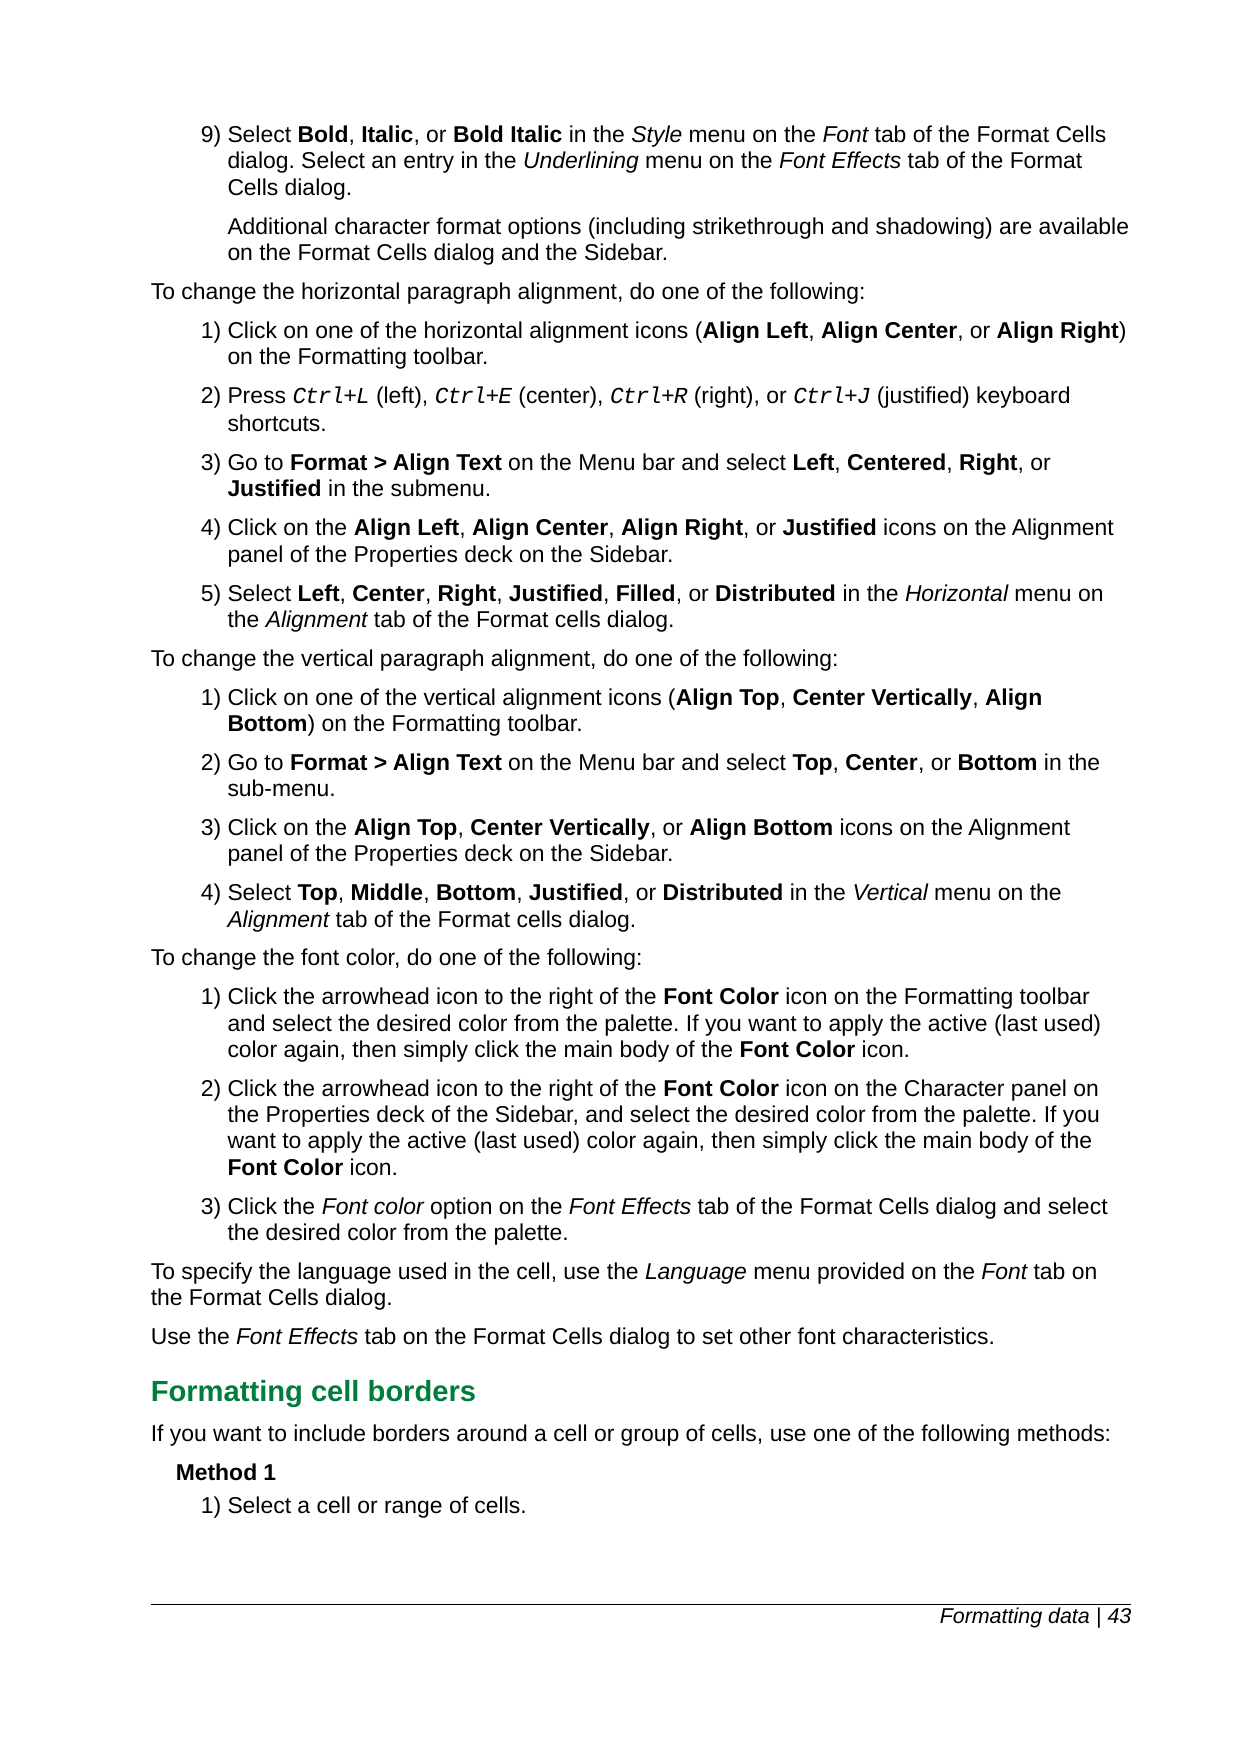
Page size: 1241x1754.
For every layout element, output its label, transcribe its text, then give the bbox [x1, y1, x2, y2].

list To change the vertical paragraph alignment, do one of the following: [151, 645, 1131, 671]
list Click on one of the horizontal alignment icons (Align Left, Align Center, or Align Right) on the Formatting toolbar. [227, 317, 1131, 369]
list To change the font color, do one of the following: [151, 944, 1131, 971]
list Click on one of the vertical alignment icons (Align Top, Center Vertically, Align Bottom) on the Formatting toolbar. [227, 683, 1131, 736]
list Go to Format > Align Text on the Menu bar and select Left, Centered, Right, or Justified in the submenu. [227, 449, 1131, 502]
text Method 1 [176, 1459, 1131, 1485]
text If you want to include borders around a cell or group of cells, use one of the following methods: [151, 1420, 1131, 1447]
text To specify the language used in the cell, use the Language menu provided on the Font tab on the Format Cells dialog. [151, 1258, 1131, 1311]
text Use the Font Effects tab on the Format Cells dialog to set other font characteristics. [151, 1323, 1131, 1349]
text Additional character format options (including strikethrough and shadowing) are available on the Format Cells dialog and the Sidebar. [227, 213, 1131, 265]
subtitle Formatting cell borders [151, 1374, 1131, 1408]
list Click on the Align Top, Center Vertically, or Align Bottom icons on the Alignment panel of the Properties deck on the Sidebar. [227, 814, 1131, 867]
list Select a cell or range of cells. [227, 1492, 1131, 1518]
list Click the Font color option on the Font Effects tab of the Format Cells dialog and select the desired color from the palette. [227, 1193, 1131, 1245]
list Go to Format > Align Text on the Menu bar and select Top, Center, or Bottom in the sub-menu. [227, 749, 1131, 801]
list Press Ctrl+L (left), Ctrl+E (center), Ctrl+R (right), or Ctrl+J (justified) keyboard shortcuts. [227, 382, 1131, 437]
list Select Left, Center, Right, Justified, Filled, or Distributed in the Horizontal menu on the Alignment tab of the Format cells dialog. [227, 579, 1131, 632]
list Select Top, Middle, Bottom, Justified, or Distributed in the Vertical menu on the Alignment tab of the Format cells dialog. [227, 879, 1131, 932]
list Click the arrowhead icon to the right of the Font Color icon on the Formatting toolbar and select the desired color from the palette. If you want to apply the active (last used) color again, then simply click the main body of the Font Color icon. [227, 983, 1131, 1062]
list Click the arrowhead icon to the right of the Font Color icon on the Character panel on the Properties deck of the Sidebar, and select the desired color from the palette. If you want to apply the active (last used) color again, then simply click the main body of the Font Color icon. [227, 1075, 1131, 1180]
list To change the horizontal paragraph alignment, do one of the following: [151, 278, 1131, 304]
list Select Bold, Italic, or Bold Italic in the Style menu on the Font tab of the Format Cells dialog. Select an entry in the Underlining menu on the Font Effects tab of the Format Cells dialog. [227, 121, 1131, 200]
list Click on the Align Left, Align Center, Align Right, or Justified icons on the Alignment panel of the Properties deck on the Sidebar. [227, 514, 1131, 567]
